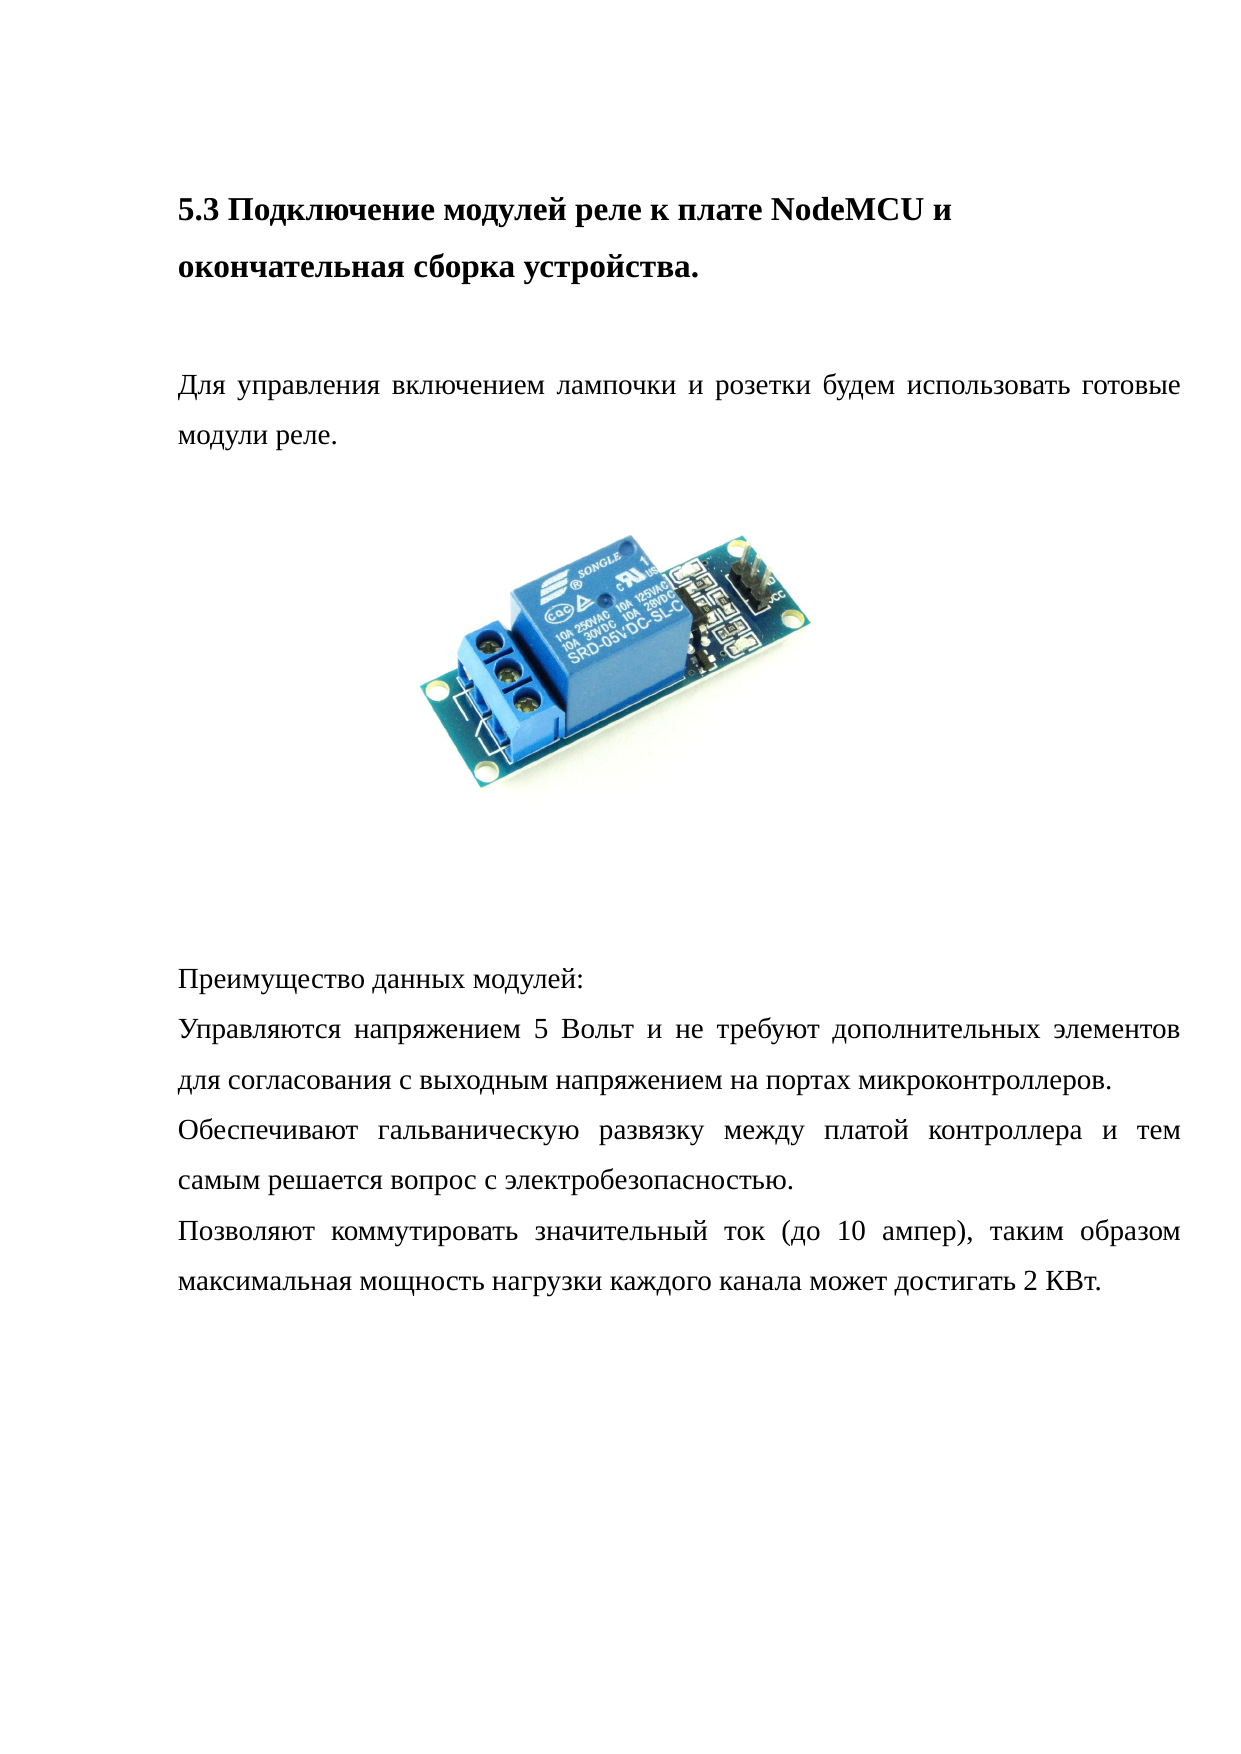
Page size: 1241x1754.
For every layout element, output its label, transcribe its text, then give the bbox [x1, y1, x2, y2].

text Преимущество данных модулей: [178, 961, 1182, 995]
picture [374, 482, 857, 844]
text Управляются напряжением 5 Вольт и не требуют дополнительных элементов для согласования с выходным напряжением на портах микроконтроллеров. [178, 1012, 1182, 1095]
text Обеспечивают гальваническую развязку между платой контроллера и тем самым решается вопрос с электробезопасностью. [178, 1112, 1182, 1196]
subtitle 5.3 Подключение модулей реле к плате NodeMCU и окончательная сборка устройства. [178, 189, 1182, 285]
text Позволяют коммутировать значительный ток (до 10 ампер), таким образом максимальная мощность нагрузки каждого канала может достигать 2 КВт. [178, 1213, 1182, 1297]
text Для управления включением лампочки и розетки будем использовать готовые модули реле. [178, 367, 1182, 451]
